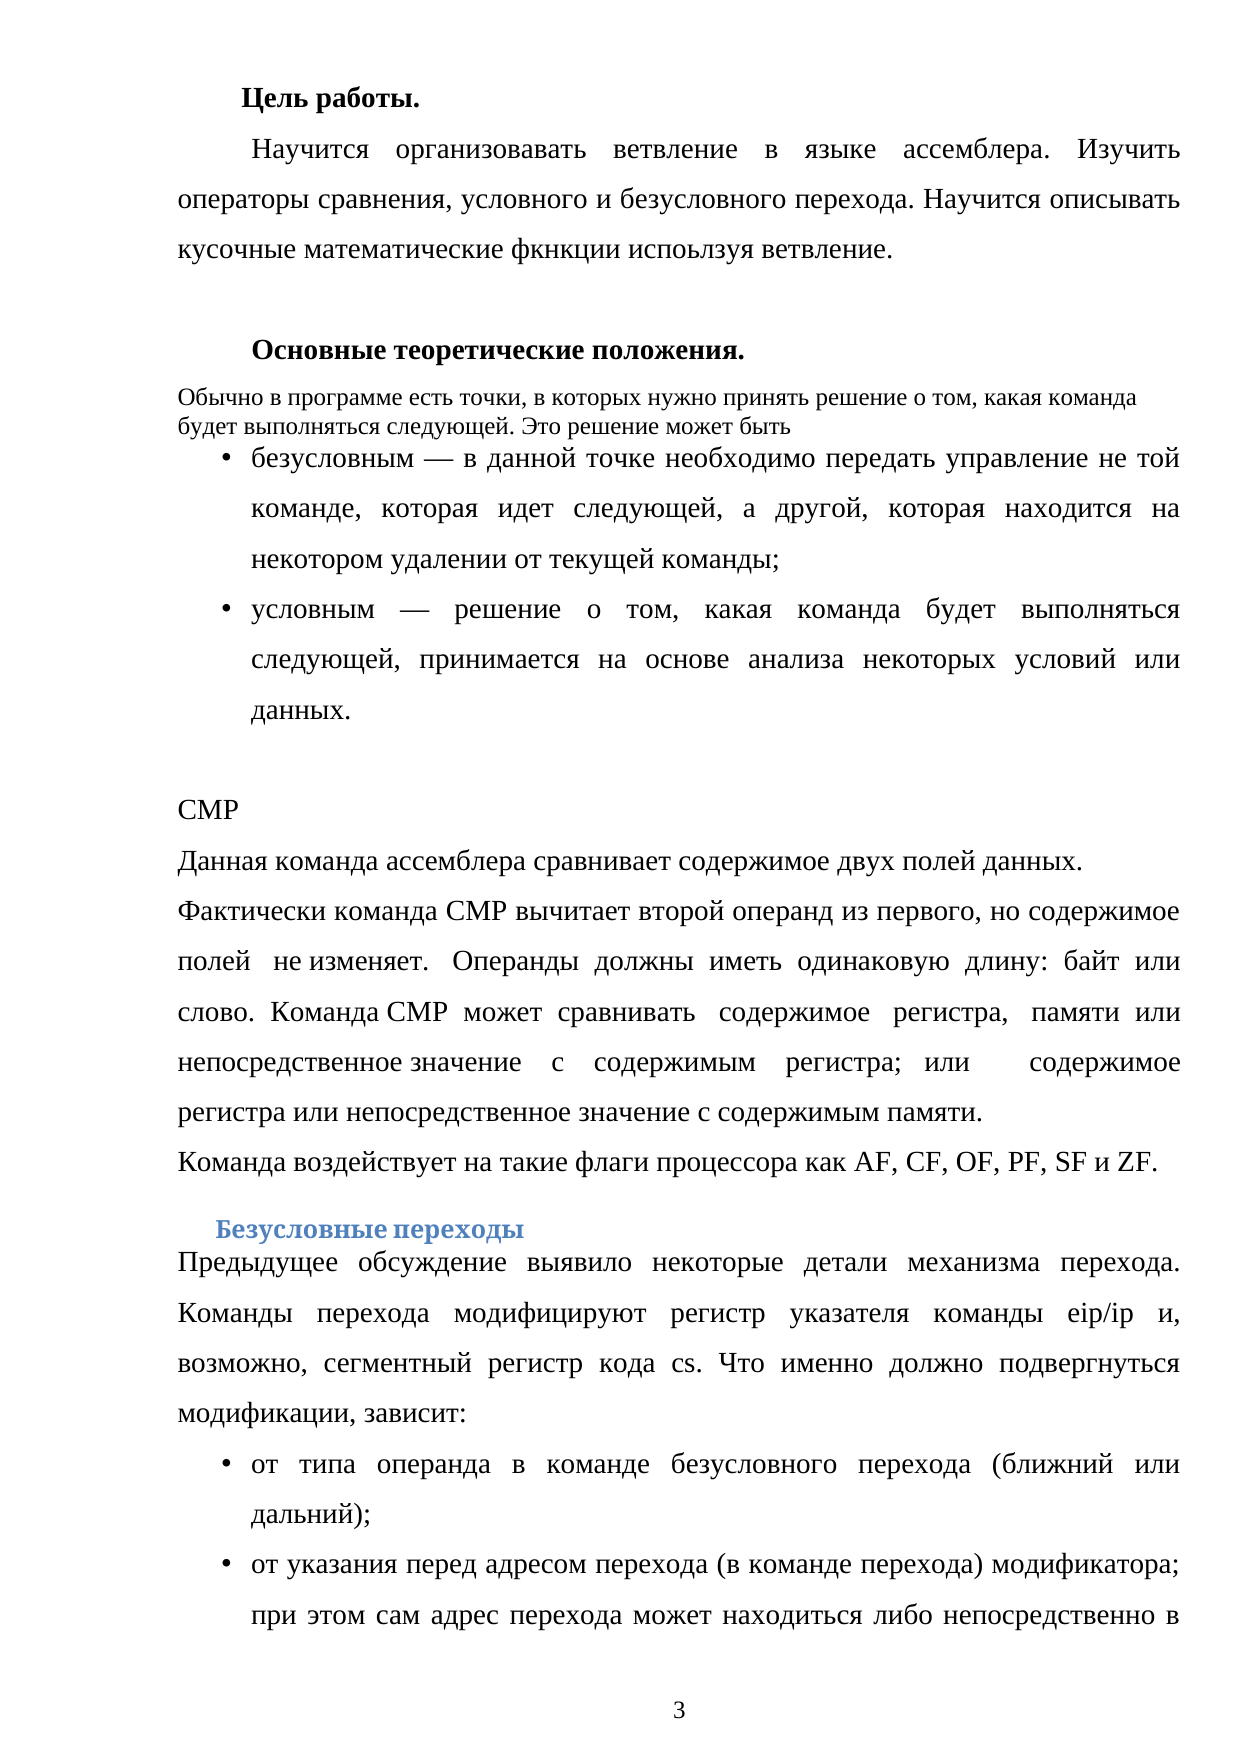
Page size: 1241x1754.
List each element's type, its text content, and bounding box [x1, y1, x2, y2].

text Обычно в программе есть точки, в которых нужно принять решение о том, какая команда будет выполняться следующей. Это решение может быть [177, 382, 1181, 440]
text Цель работы. [177, 81, 1181, 114]
list от типа операнда в команде безусловного перехода (ближний или дальний); [221, 1425, 1181, 1509]
text Научится организовавать ветвление в языке ассемблера. Изучить операторы сравнения, условного и безусловного перехода. Научится описывать кусочные математические фкнкции испоьлзуя ветвление. [177, 131, 1181, 265]
subtitle Безусловные переходы [215, 1195, 1181, 1224]
text Данная команда ассемблера сравнивает содержимое двух полей данных. [177, 843, 1181, 876]
text Команда воздействует на такие флаги процессора как AF, CF, OF, PF, SF и ZF. [177, 1144, 1181, 1178]
text Основные теоретические положения. [177, 332, 1181, 366]
text Предыдущее обсуждение выявило некоторые детали механизма перехода. Команды перехода модифицируют регистр указателя команды eip/ip и, возможно, сегментный регистр кода cs. Что именно должно подвергнуться модификации, зависит: [177, 1224, 1181, 1408]
list условным — решение о том, какая команда будет выполняться следующей, принимается на основе анализа некоторых условий или данных. [221, 591, 1181, 725]
text CMP [177, 792, 1181, 826]
text Фактически команда CMP вычитает второй операнд из первого, но содержимое полей не изменяет. Операнды должны иметь одинаковую длину: байт или слово. Команда CMP может сравнивать содержимое регистра, памяти или непосредственное значение с содержимым регистра; или содержимое регистра или непосредственное значение с содержимым памяти. [177, 893, 1181, 1128]
list от указания перед адресом перехода (в команде перехода) модификатора; при этом сам адрес перехода может находиться либо непосредственно в команде (прямой переход), либо в регистре или ячейке памяти (косвенный переход). [221, 1526, 1181, 1609]
list безусловным — в данной точке необходимо передать управление не той команде, которая идет следующей, а другой, которая находится на некотором удалении от текущей команды; [221, 440, 1181, 574]
